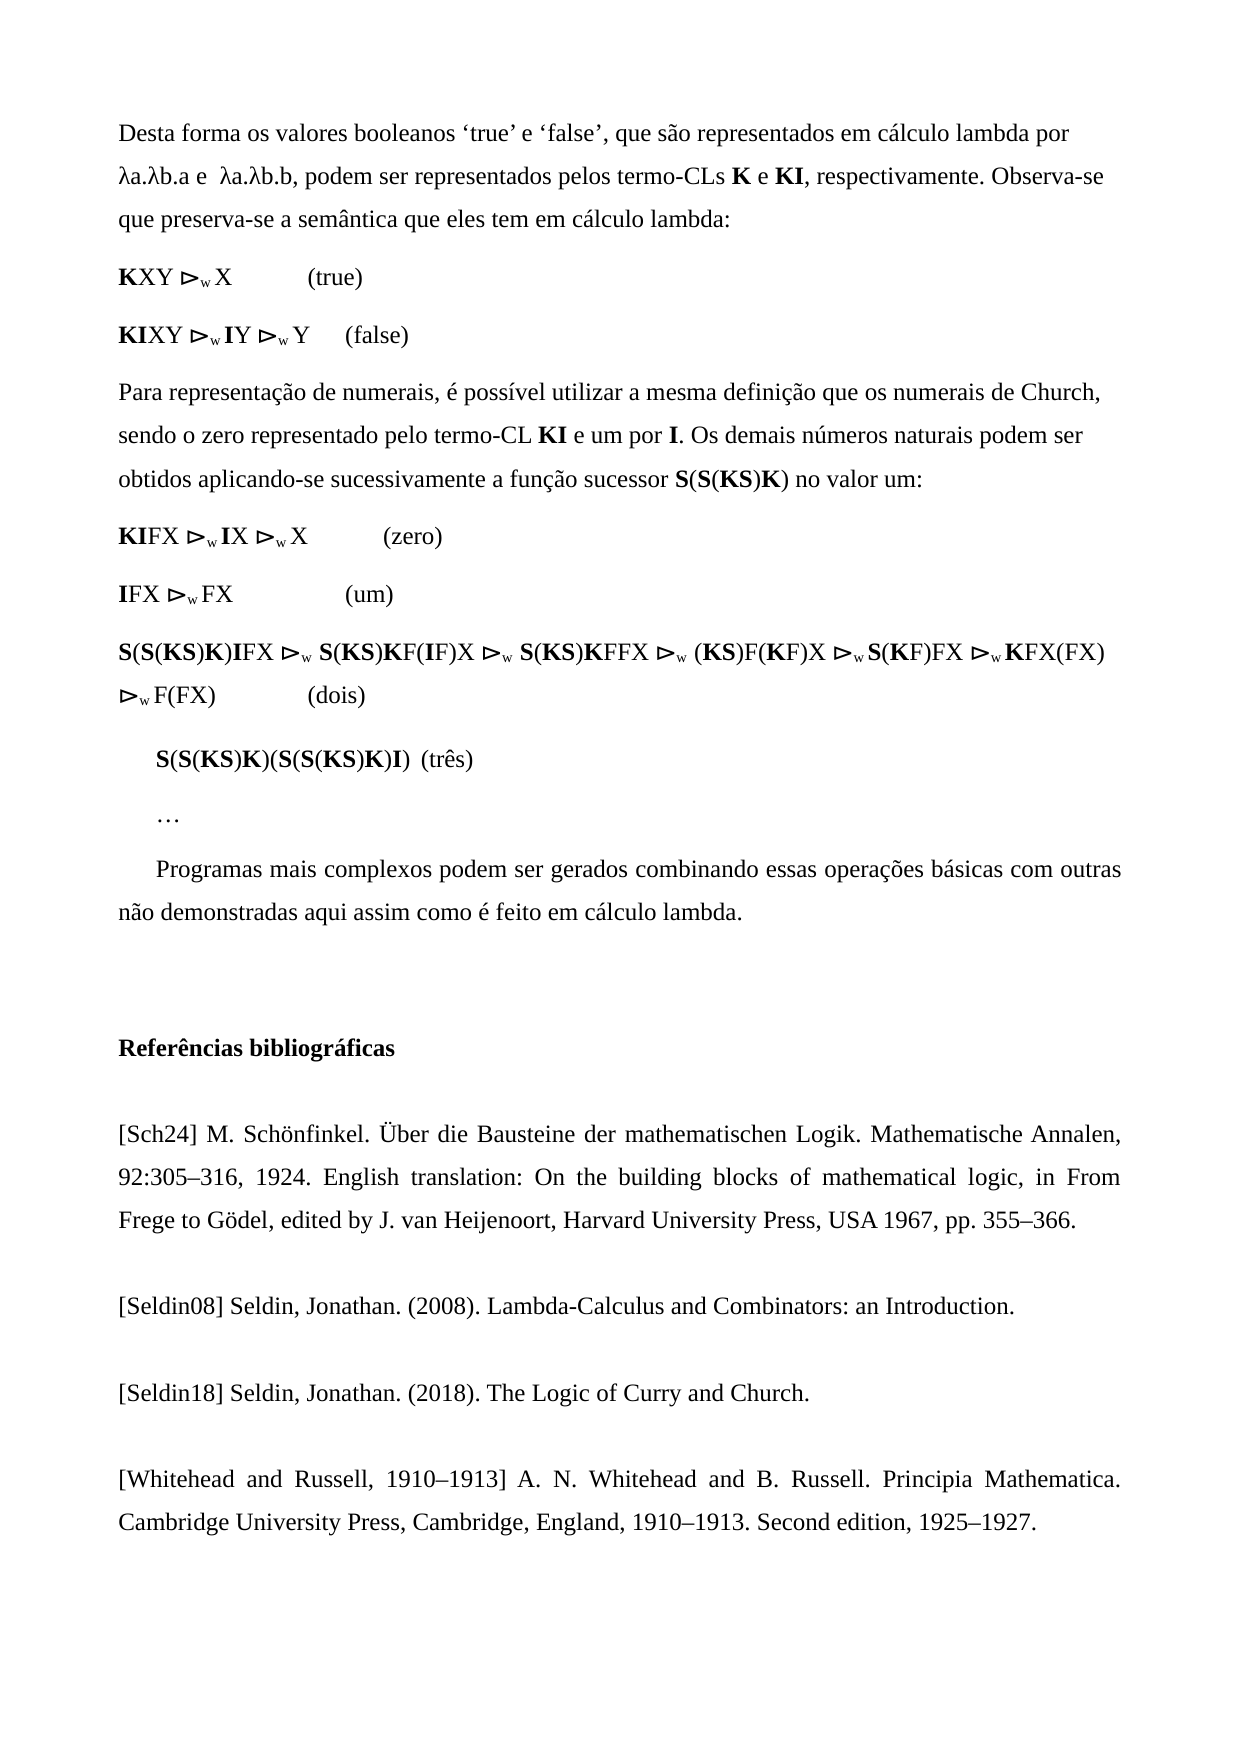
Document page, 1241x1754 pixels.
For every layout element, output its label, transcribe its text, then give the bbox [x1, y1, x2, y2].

text Para representação de numerais, é possível utilizar a mesma definição que os numerais de Church, sendo o zero representado pelo termo-CL KI e um por I. Os demais números naturais podem ser obtidos aplicando-se sucessivamente a função sucessor S(S(KS)K) no valor um: [118, 377, 1122, 492]
text Referências bibliográficas [118, 1033, 1122, 1061]
text [Seldin18] Seldin, Jonathan. (2018). The Logic of Curry and Church. [118, 1378, 1122, 1406]
text KXY ⊳w X (true) [118, 262, 1122, 291]
text [Whitehead and Russell, 1910–1913] A. N. Whitehead and B. Russell. Principia Mathematica. Cambridge University Press, Cambridge, England, 1910–1913. Second edition, 1925–1927. [118, 1464, 1122, 1536]
text Desta forma os valores booleanos ‘true’ e ‘false’, que são representados em cálculo lambda por λa.λb.a e λa.λb.b, podem ser representados pelos termo-CLs K e KI, respectivamente. Observa-se que preserva-se a semântica que eles tem em cálculo lambda: [118, 118, 1122, 233]
text KIFX ⊳w IX ⊳w X (zero) [118, 521, 1122, 550]
text KIXY ⊳w IY ⊳w Y (false) [118, 320, 1122, 348]
text IFX ⊳w FX (um) [118, 579, 1122, 608]
text [Sch24] M. Schönfinkel. Über die Bausteine der mathematischen Logik. Mathematische Annalen, 92:305–316, 1924. English translation: On the building blocks of mathematical logic, in From Frege to Gödel, edited by J. van Heijenoort, Harvard University Press, USA 1967, pp. 355–366. [118, 1119, 1122, 1234]
text Programas mais complexos podem ser gerados combinando essas operações básicas com outras não demonstradas aqui assim como é feito em cálculo lambda. [118, 854, 1122, 926]
text S(S(KS)K)IFX ⊳w S(KS)KF(IF)X ⊳w S(KS)KFFX ⊳w (KS)F(KF)X ⊳w S(KF)FX ⊳w KFX(FX) ⊳w F(FX) (dois) [118, 637, 1122, 709]
text [Seldin08] Seldin, Jonathan. (2008). Lambda-Calculus and Combinators: an Introduction. [118, 1291, 1122, 1320]
text … [118, 799, 1122, 828]
text S(S(KS)K)(S(S(KS)K)I) (três) [118, 744, 1122, 772]
